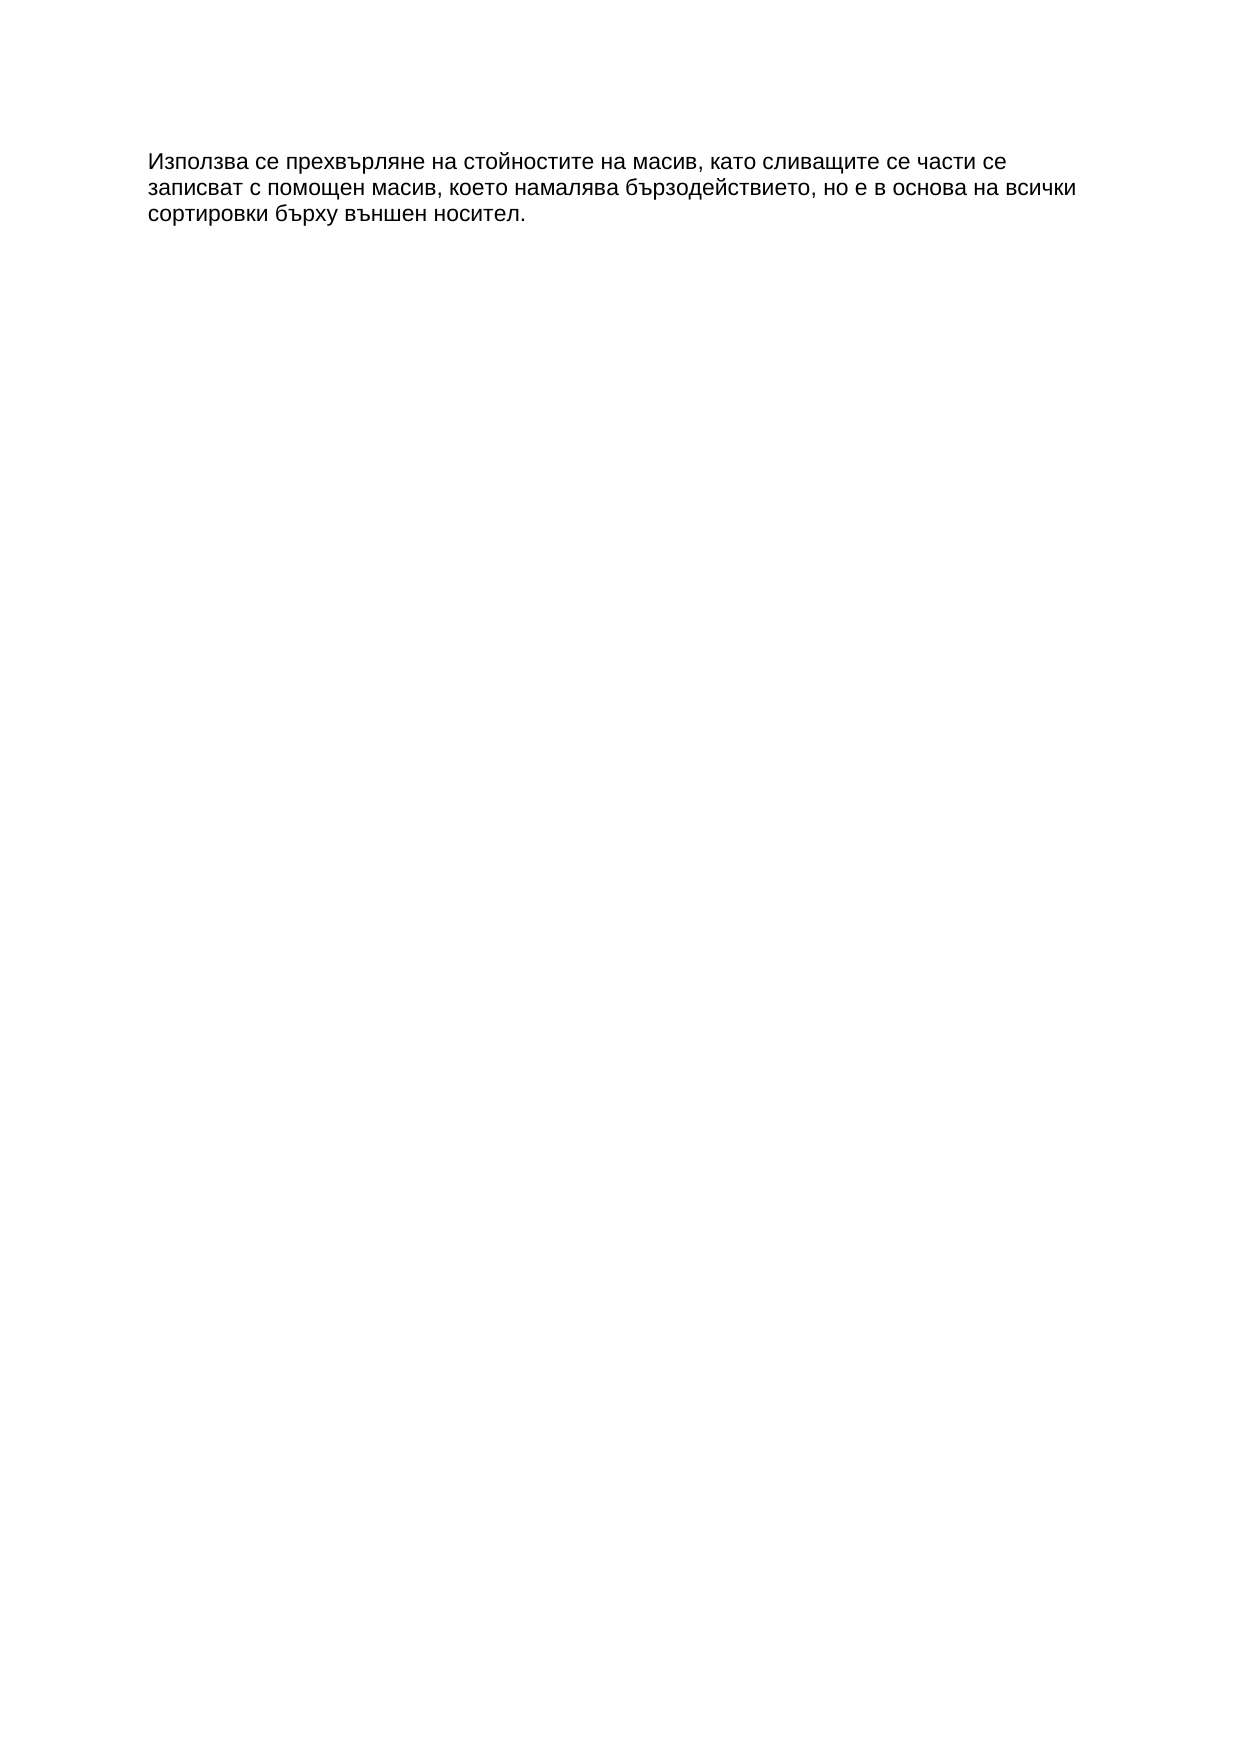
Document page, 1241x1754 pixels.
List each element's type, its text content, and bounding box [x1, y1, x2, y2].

text Използва се прехвърляне на стойностите на масив, като сливащите се части се записват с помощен масив, което намалява бързодействието, но е в основа на всички сортировки бърху външен носител. [148, 148, 1093, 227]
